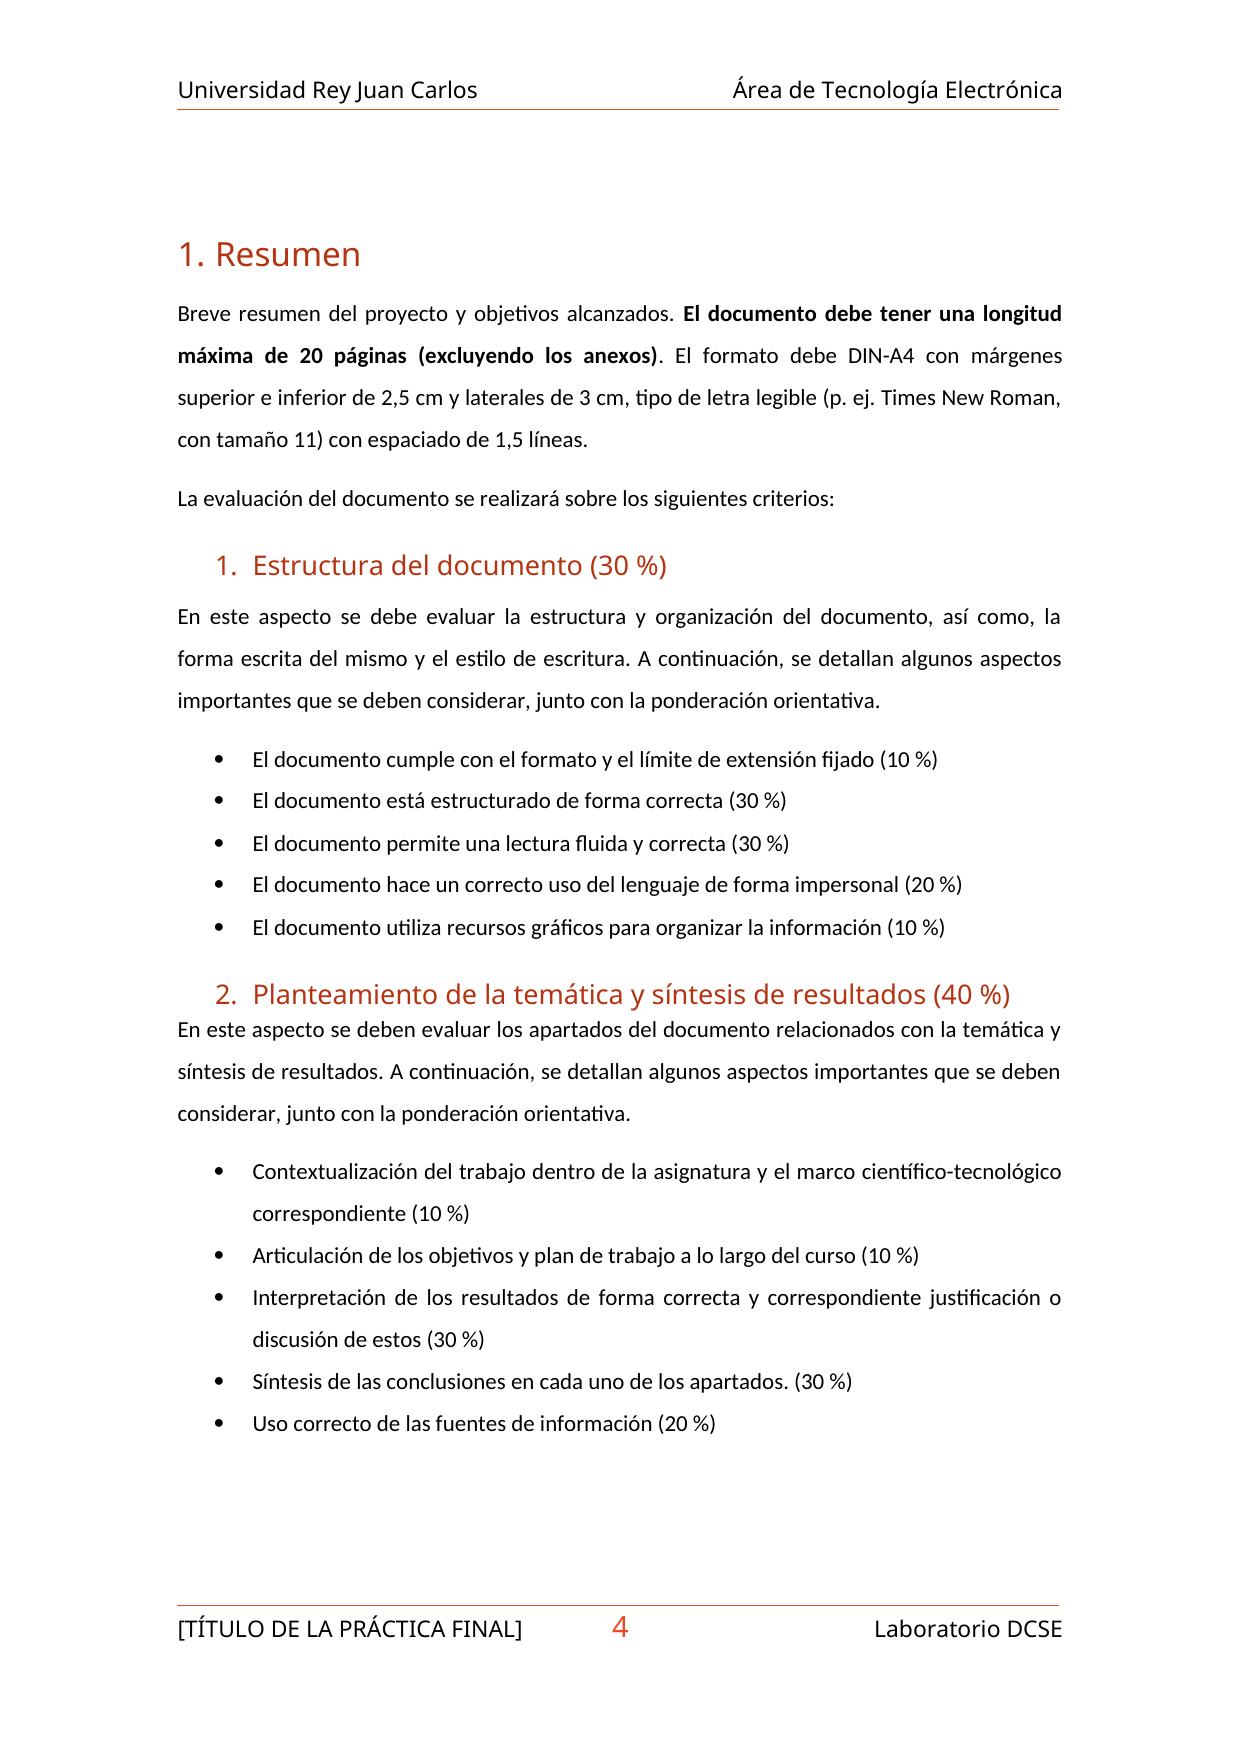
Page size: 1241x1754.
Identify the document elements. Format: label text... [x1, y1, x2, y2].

list El documento está estructurado de forma correcta (30 %) [215, 787, 1063, 815]
list Contextualización del trabajo dentro de la asignatura y el marco científico-tecnológico correspondiente (10 %) [215, 1157, 1063, 1227]
list Interpretación de los resultados de forma correcta y correspondiente justificación o discusión de estos (30 %) [215, 1283, 1063, 1353]
list Resumen [177, 231, 1063, 277]
list El documento hace un correcto uso del lenguaje de forma impersonal (20 %) [215, 871, 1063, 899]
text Breve resumen del proyecto y objetivos alcanzados. El documento debe tener una longitud máxima de 20 páginas (excluyendo los anexos). El formato debe DIN-A4 con márgenes superior e inferior de 2,5 cm y laterales de 3 cm, tipo de letra legible (p. ej. Times New Roman, con tamaño 11) con espaciado de 1,5 líneas. [177, 299, 1063, 453]
list Planteamiento de la temática y síntesis de resultados (40 %) [215, 975, 1063, 1012]
list El documento cumple con el formato y el límite de extensión fijado (10 %) [215, 745, 1063, 773]
list Síntesis de las conclusiones en cada uno de los apartados. (30 %) [215, 1367, 1063, 1395]
text En este aspecto se deben evaluar los apartados del documento relacionados con la temática y síntesis de resultados. A continuación, se detallan algunos aspectos importantes que se deben considerar, junto con la ponderación orientativa. [177, 1015, 1063, 1127]
list El documento utiliza recursos gráficos para organizar la información (10 %) [215, 913, 1063, 941]
list El documento permite una lectura fluida y correcta (30 %) [215, 829, 1063, 857]
text La evaluación del documento se realizará sobre los siguientes criterios: [177, 484, 1063, 512]
list Articulación de los objetivos y plan de trabajo a lo largo del curso (10 %) [215, 1241, 1063, 1269]
list Uso correcto de las fuentes de información (20 %) [215, 1409, 1063, 1437]
list Estructura del documento (30 %) [215, 547, 1063, 584]
text En este aspecto se debe evaluar la estructura y organización del documento, así como, la forma escrita del mismo y el estilo de escritura. A continuación, se detallan algunos aspectos importantes que se deben considerar, junto con la ponderación orientativa. [177, 602, 1063, 714]
